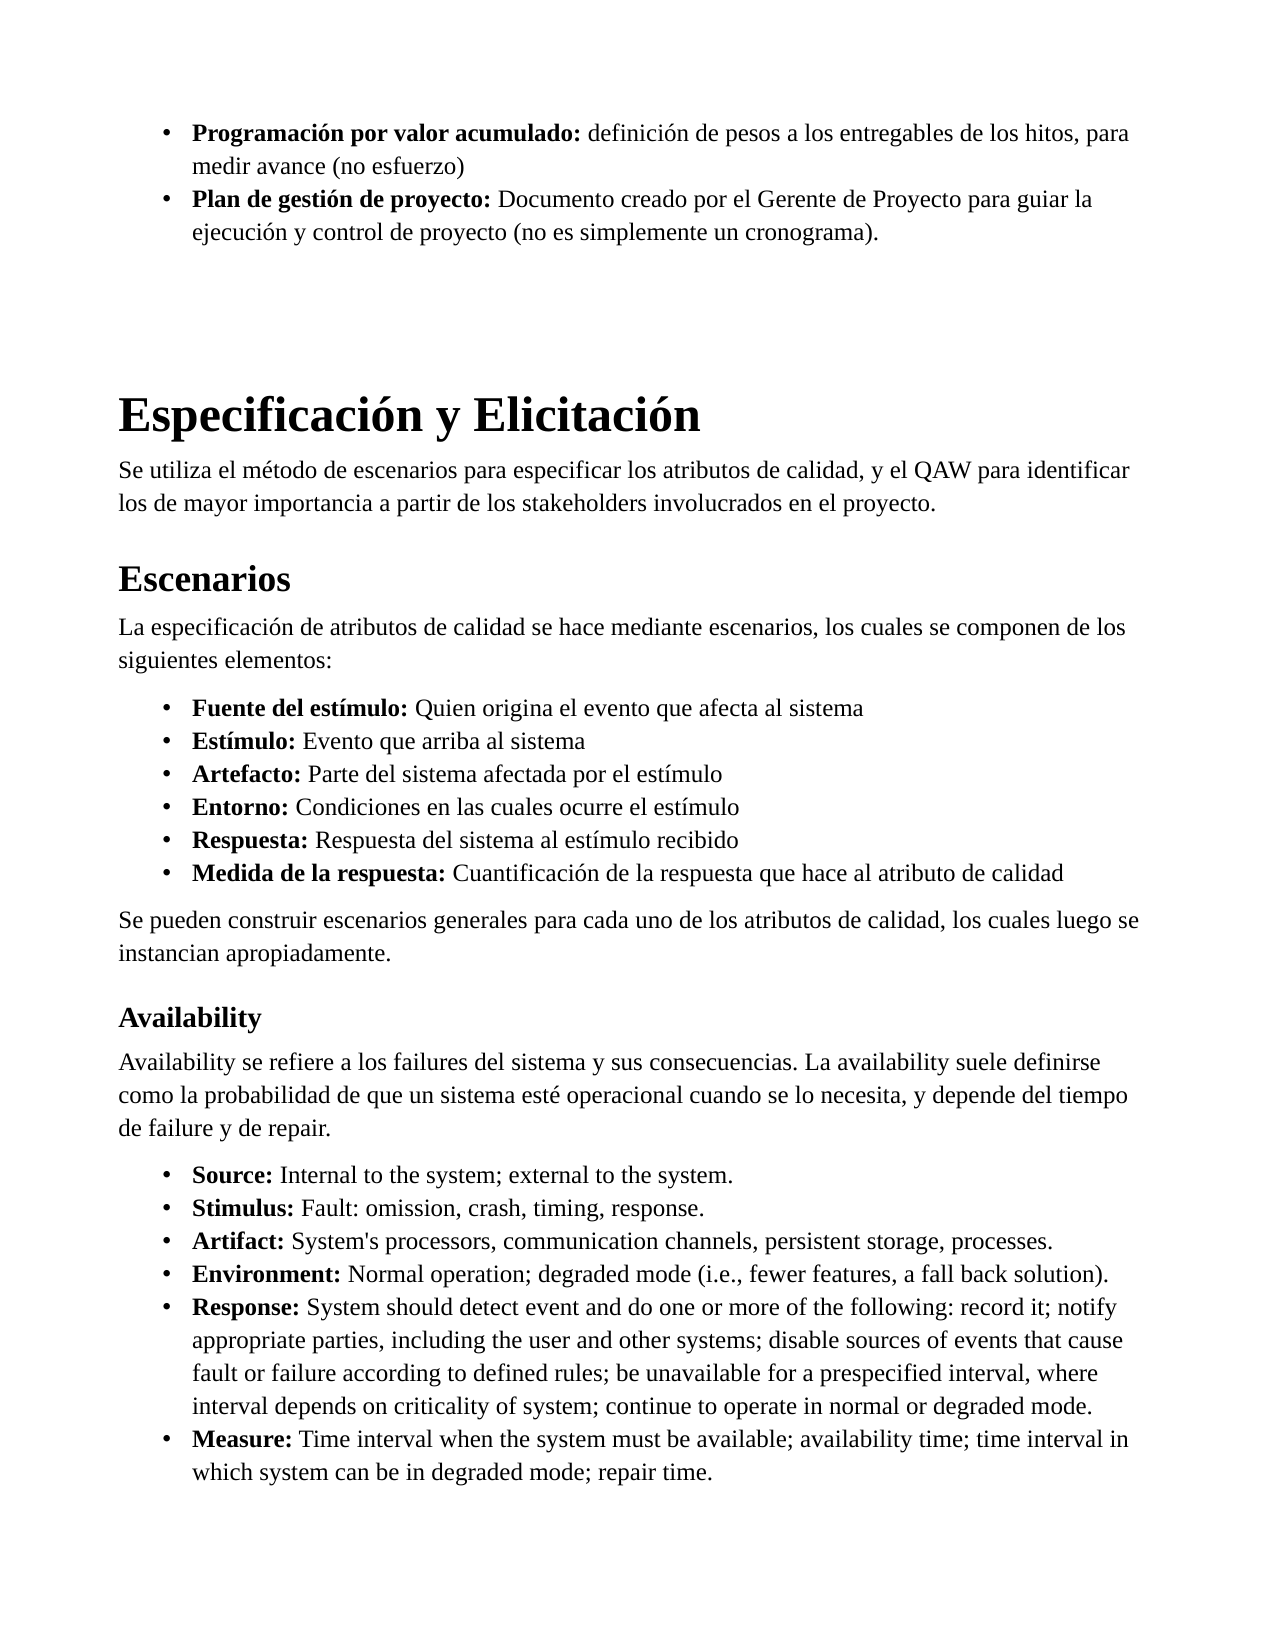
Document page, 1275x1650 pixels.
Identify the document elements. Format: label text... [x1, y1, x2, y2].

list Fuente del estímulo: Quien origina el evento que afecta al sistema [162, 693, 1157, 721]
list Measure: Time interval when the system must be available; availability time; time interval in which system can be in degraded mode; repair time. [162, 1424, 1157, 1486]
list Medida de la respuesta: Cuantificación de la respuesta que hace al atributo de calidad [162, 858, 1157, 887]
list Artefacto: Parte del sistema afectada por el estímulo [162, 759, 1157, 787]
list Entorno: Condiciones en las cuales ocurre el estímulo [162, 792, 1157, 821]
list Artifact: System's processors, communication channels, persistent storage, processes. [162, 1226, 1157, 1255]
subtitle Escenarios [118, 556, 1157, 599]
list Source: Internal to the system; external to the system. [162, 1160, 1157, 1189]
list Estímulo: Evento que arriba al sistema [162, 726, 1157, 754]
text Se pueden construir escenarios generales para cada uno de los atributos de calidad, los cuales luego se instancian apropiadamente. [118, 905, 1157, 967]
list Plan de gestión de proyecto: Documento creado por el Gerente de Proyecto para guiar la ejecución y control de proyecto (no es simplemente un cronograma). [162, 184, 1157, 246]
subtitle Especificación y Elicitación [118, 385, 1157, 442]
text Se utiliza el método de escenarios para especificar los atributos de calidad, y el QAW para identificar los de mayor importancia a partir de los stakeholders involucrados en el proyecto. [118, 455, 1157, 517]
list Respuesta: Respuesta del sistema al estímulo recibido [162, 825, 1157, 853]
list Stimulus: Fault: omission, crash, timing, response. [162, 1193, 1157, 1222]
list Environment: Normal operation; degraded mode (i.e., fewer features, a fall back solution). [162, 1259, 1157, 1288]
list Response: System should detect event and do one or more of the following: record it; notify appropriate parties, including the user and other systems; disable sources of events that cause fault or failure according to defined rules; be unavailable for a prespecified interval, where interval depends on criticality of system; continue to operate in normal or degraded mode. [162, 1292, 1157, 1420]
subtitle Availability [118, 1001, 1157, 1034]
list Programación por valor acumulado: definición de pesos a los entregables de los hitos, para medir avance (no esfuerzo) [162, 118, 1157, 180]
text Availability se refiere a los failures del sistema y sus consecuencias. La availability suele definirse como la probabilidad de que un sistema esté operacional cuando se lo necesita, y depende del tiempo de failure y de repair. [118, 1047, 1157, 1141]
text La especificación de atributos de calidad se hace mediante escenarios, los cuales se componen de los siguientes elementos: [118, 612, 1157, 674]
